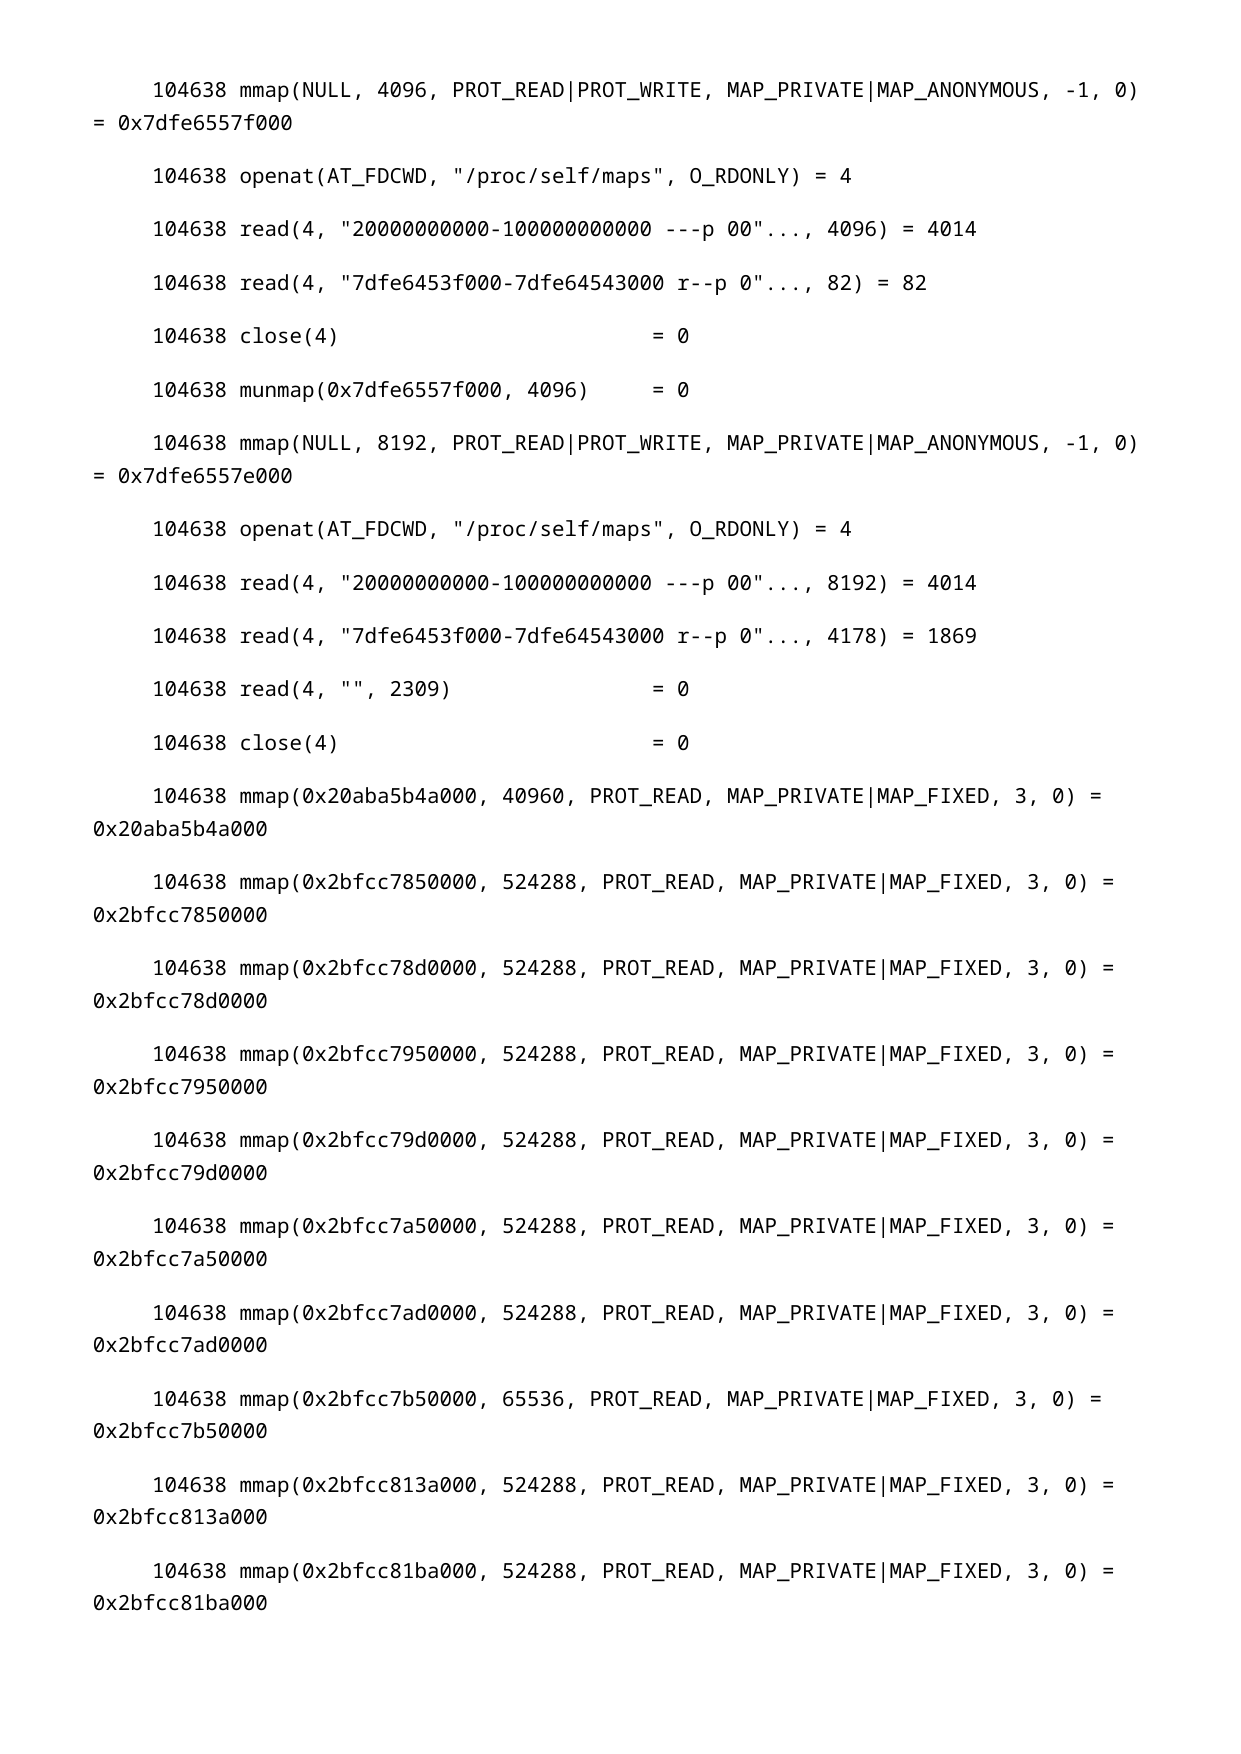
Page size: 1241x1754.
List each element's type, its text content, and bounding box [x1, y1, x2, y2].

text 104638 mmap(0x2bfcc81ba000, 524288, PROT_READ, MAP_PRIVATE|MAP_FIXED, 3, 0) = 0x2bfcc81ba000 [93, 1556, 1147, 1617]
text 104638 read(4, "20000000000-100000000000 ---p 00"..., 4096) = 4014 [93, 214, 1147, 243]
text 104638 mmap(0x2bfcc7b50000, 65536, PROT_READ, MAP_PRIVATE|MAP_FIXED, 3, 0) = 0x2bfcc7b50000 [93, 1384, 1147, 1445]
text 104638 mmap(0x2bfcc7ad0000, 524288, PROT_READ, MAP_PRIVATE|MAP_FIXED, 3, 0) = 0x2bfcc7ad0000 [93, 1298, 1147, 1359]
text 104638 mmap(0x2bfcc7950000, 524288, PROT_READ, MAP_PRIVATE|MAP_FIXED, 3, 0) = 0x2bfcc7950000 [93, 1039, 1147, 1101]
text 104638 openat(AT_FDCWD, "/proc/self/maps", O_RDONLY) = 4 [93, 514, 1147, 543]
text 104638 munmap(0x7dfe6557f000, 4096) = 0 [93, 375, 1147, 403]
text 104638 mmap(0x2bfcc78d0000, 524288, PROT_READ, MAP_PRIVATE|MAP_FIXED, 3, 0) = 0x2bfcc78d0000 [93, 953, 1147, 1014]
text 104638 close(4) = 0 [93, 728, 1147, 756]
text 104638 read(4, "7dfe6453f000-7dfe64543000 r--p 0"..., 82) = 82 [93, 268, 1147, 296]
text 104638 mmap(NULL, 4096, PROT_READ|PROT_WRITE, MAP_PRIVATE|MAP_ANONYMOUS, -1, 0) = 0x7dfe6557f000 [93, 75, 1147, 136]
text 104638 mmap(NULL, 8192, PROT_READ|PROT_WRITE, MAP_PRIVATE|MAP_ANONYMOUS, -1, 0) = 0x7dfe6557e000 [93, 428, 1147, 489]
text 104638 close(4) = 0 [93, 321, 1147, 350]
text 104638 read(4, "20000000000-100000000000 ---p 00"..., 8192) = 4014 [93, 568, 1147, 596]
text 104638 mmap(0x2bfcc7850000, 524288, PROT_READ, MAP_PRIVATE|MAP_FIXED, 3, 0) = 0x2bfcc7850000 [93, 867, 1147, 928]
text 104638 read(4, "", 2309) = 0 [93, 674, 1147, 703]
text 104638 mmap(0x20aba5b4a000, 40960, PROT_READ, MAP_PRIVATE|MAP_FIXED, 3, 0) = 0x20aba5b4a000 [93, 781, 1147, 842]
text 104638 mmap(0x2bfcc813a000, 524288, PROT_READ, MAP_PRIVATE|MAP_FIXED, 3, 0) = 0x2bfcc813a000 [93, 1470, 1147, 1531]
text 104638 mmap(0x2bfcc79d0000, 524288, PROT_READ, MAP_PRIVATE|MAP_FIXED, 3, 0) = 0x2bfcc79d0000 [93, 1126, 1147, 1187]
text 104638 openat(AT_FDCWD, "/proc/self/maps", O_RDONLY) = 4 [93, 161, 1147, 189]
text 104638 read(4, "7dfe6453f000-7dfe64543000 r--p 0"..., 4178) = 1869 [93, 621, 1147, 649]
text 104638 mmap(0x2bfcc7a50000, 524288, PROT_READ, MAP_PRIVATE|MAP_FIXED, 3, 0) = 0x2bfcc7a50000 [93, 1212, 1147, 1273]
